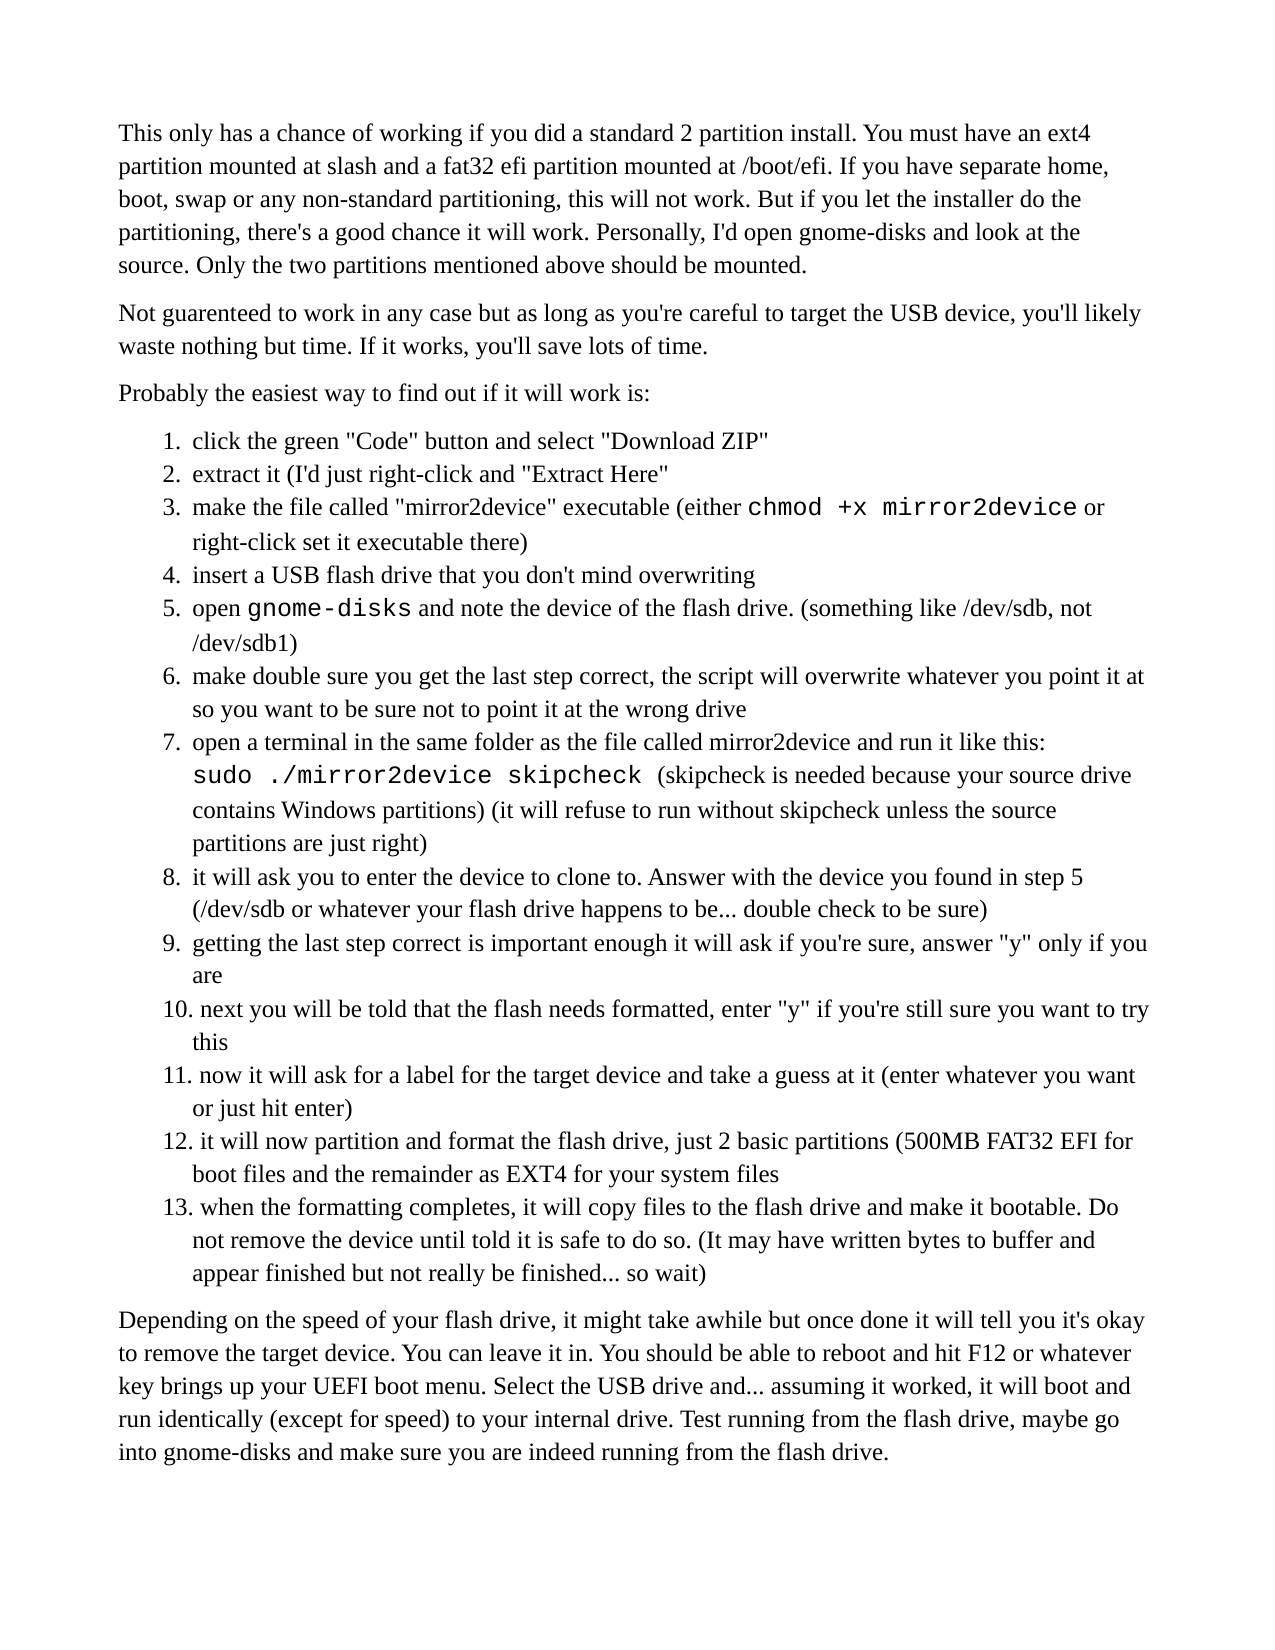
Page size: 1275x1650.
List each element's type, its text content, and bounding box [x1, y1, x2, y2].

list click the green "Code" button and select "Download ZIP" [162, 426, 1157, 455]
list it will ask you to enter the device to clone to. Answer with the device you found in step 5 (/dev/sdb or whatever your flash drive happens to be... double check to be sure) [162, 862, 1157, 923]
text Not guarenteed to work in any case but as long as you're careful to target the USB device, you'll likely waste nothing but time. If it works, you'll save lots of time. [118, 298, 1157, 359]
list open gnome-disks and note the device of the flash drive. (something like /dev/sdb, not /dev/sdb1) [162, 593, 1157, 657]
text This only has a chance of working if you did a standard 2 partition install. You must have an ext4 partition mounted at slash and a fat32 efi partition mounted at /boot/efi. If you have separate home, boot, swap or any non-standard partitioning, this will not work. But if you let the installer do the partitioning, there's a good chance it will work. Personally, I'd open gnome-disks and look at the source. Only the two partitions mentioned above should be mounted. [118, 118, 1157, 279]
list next you will be told that the flash needs formatted, enter "y" if you're still sure you want to try this [162, 994, 1157, 1055]
list when the formatting completes, it will copy files to the flash drive and make it bootable. Do not remove the device until told it is safe to do so. (It may have written bytes to buffer and appear finished but not really be finished... so wait) [162, 1192, 1157, 1287]
list open a terminal in the same folder as the file called mirror2device and run it like this: sudo ./mirror2device skipcheck (skipcheck is needed because your source drive contains Windows partitions) (it will refuse to run without skipcheck unless the source partitions are just right) [162, 727, 1157, 857]
list make double sure you get the last step correct, the script will overwrite whatever you point it at so you want to be sure not to point it at the wrong drive [162, 661, 1157, 723]
list insert a USB flash drive that you don't mind overwriting [162, 560, 1157, 589]
text Depending on the speed of your flash drive, it might take awhile but once done it will tell you it's okay to remove the target device. You can leave it in. You should be able to reboot and hit F12 or whatever key brings up your UEFI boot menu. Select the USB drive and... assuming it worked, it will boot and run identically (except for speed) to your internal drive. Test running from the flash drive, maybe go into gnome-disks and make sure you are indeed running from the flash drive. [118, 1305, 1157, 1466]
list it will now partition and format the flash drive, just 2 basic partitions (500MB FAT32 EFI for boot files and the remainder as EXT4 for your system files [162, 1126, 1157, 1187]
list now it will ask for a label for the target device and take a guess at it (enter whatever you want or just hit enter) [162, 1060, 1157, 1121]
list make the file called "mirror2device" executable (either chmod +x mirror2device or right-click set it executable there) [162, 492, 1157, 556]
list extract it (I'd just right-click and "Extract Here" [162, 459, 1157, 488]
text Probably the easiest way to find out if it will work is: [118, 378, 1157, 407]
list getting the last step correct is important enough it will ask if you're sure, answer "y" only if you are [162, 928, 1157, 989]
